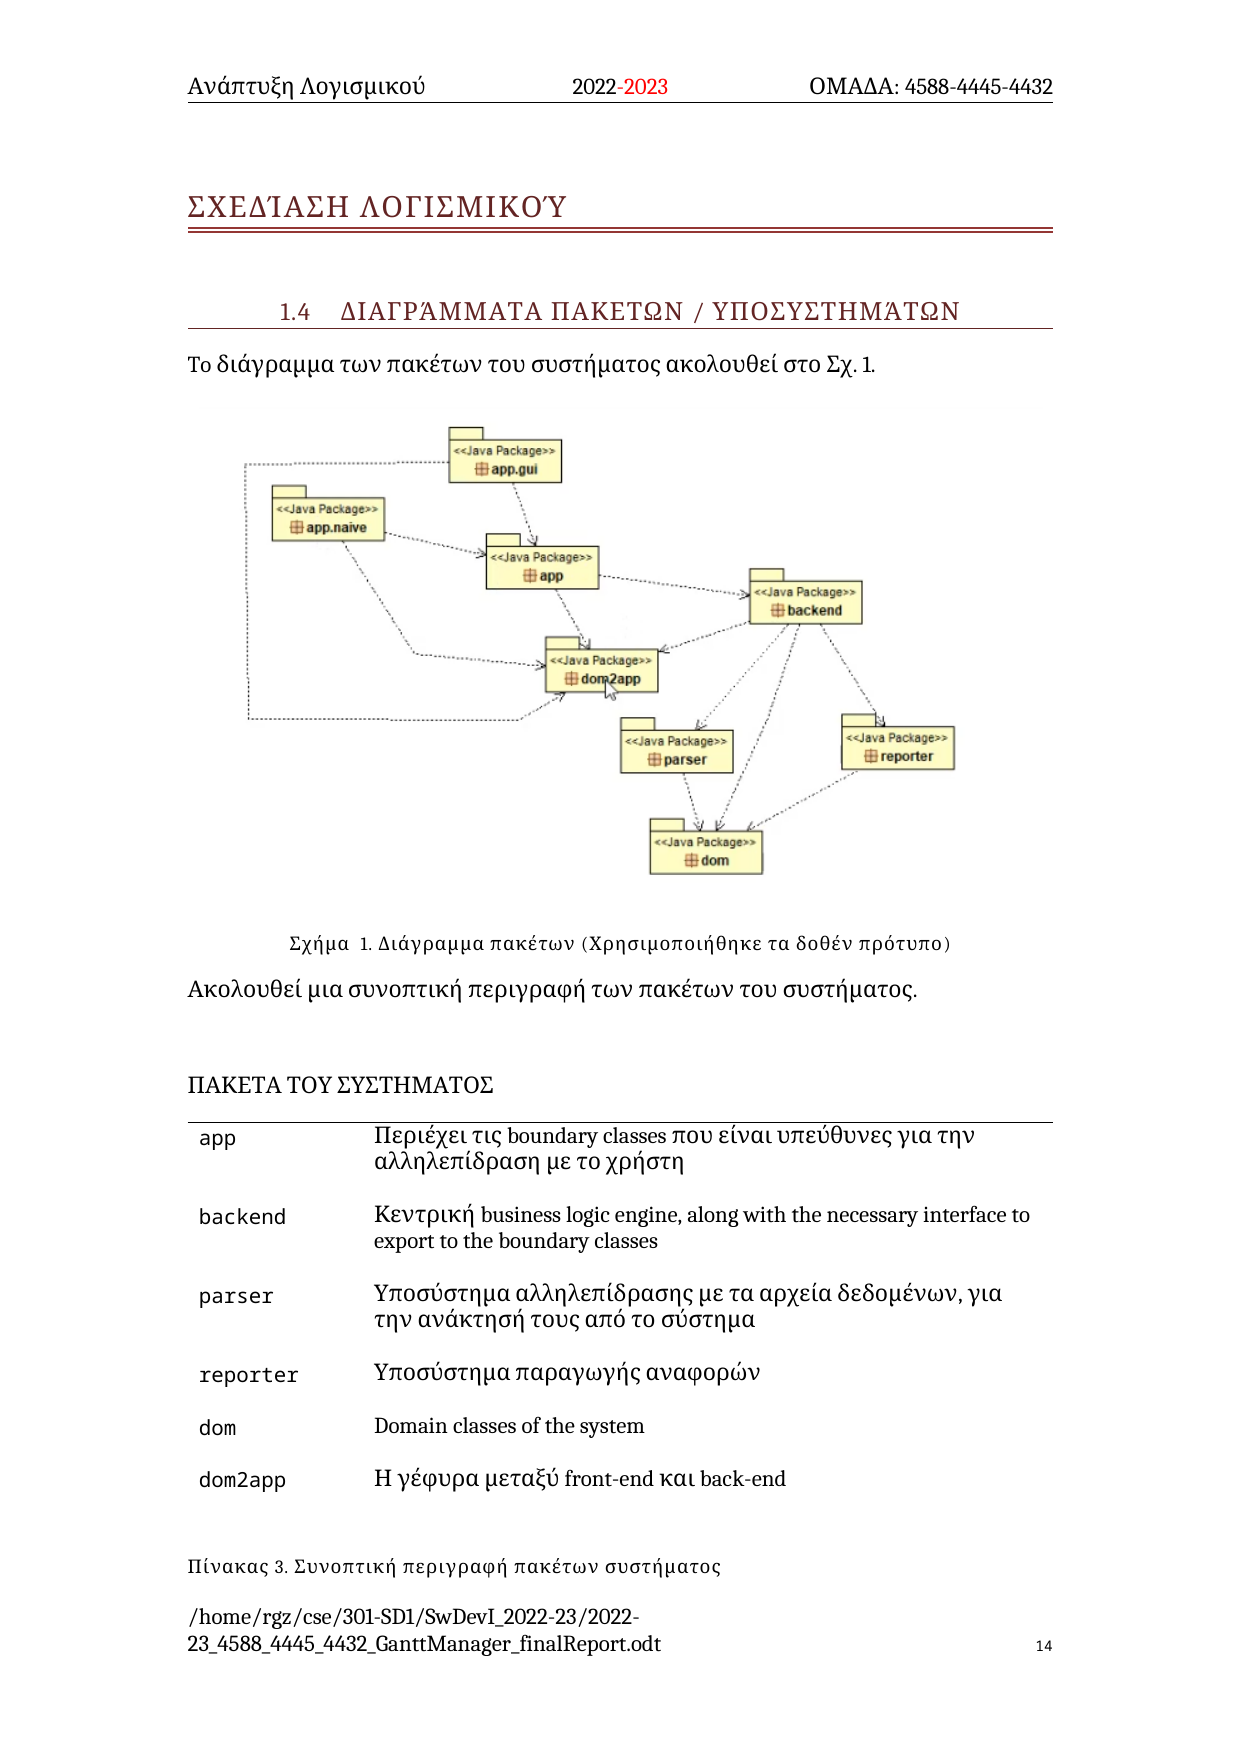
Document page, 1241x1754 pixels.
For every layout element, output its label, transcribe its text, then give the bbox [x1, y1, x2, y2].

table_cell reporter [188, 1360, 363, 1413]
table_cell Η γέφυρα μεταξύ front-end και back-end [363, 1465, 1053, 1513]
subtitle Σχεδίαση Λογισμικού [187, 192, 1053, 233]
subtitle Διαγράμματα ΠΑΚΕΤΩΝ / υποσυστημάτων [187, 298, 1053, 329]
table_header Περιέχει τις boundary classes που είναι υπεύθυνες για την αλληλεπίδραση με το χρήστη [363, 1123, 1053, 1202]
text Ακολουθεί μια συνοπτική περιγραφή των πακέτων του συστήματος. [187, 976, 1053, 1003]
table_cell Κεντρική business logic engine, along with the necessary interface to export to the boundary classes [363, 1202, 1053, 1281]
table_cell Domain classes of the system [363, 1413, 1053, 1465]
table_header app [188, 1123, 363, 1202]
table_cell Υποσύστημα παραγωγής αναφορών [363, 1360, 1053, 1413]
table_cell dom2app [188, 1465, 363, 1513]
table_cell backend [188, 1202, 363, 1281]
text To διάγραμμα των πακέτων του συστήματος ακολουθεί στο Σχ. 1. [187, 352, 1053, 378]
text ΠΑΚΕΤΑ ΤΟΥ ΣΥΣΤΗΜΑΤΟΣ [187, 1073, 1053, 1100]
picture [198, 407, 1043, 910]
table_cell Υποσύστημα αλληλεπίδρασης με τα αρχεία δεδομένων, για την ανάκτησή τους από το σύστημα [363, 1281, 1053, 1360]
table_cell parser [188, 1281, 363, 1360]
text Πίνακας 3. Συνοπτική περιγραφή πακέτων συστήματος [187, 1556, 1053, 1578]
table_cell dom [188, 1413, 363, 1465]
text Σχήμα 1. Διάγραμμα πακέτων (Χρησιμοποιήθηκε τα δοθέν πρότυπο) [187, 933, 1053, 954]
